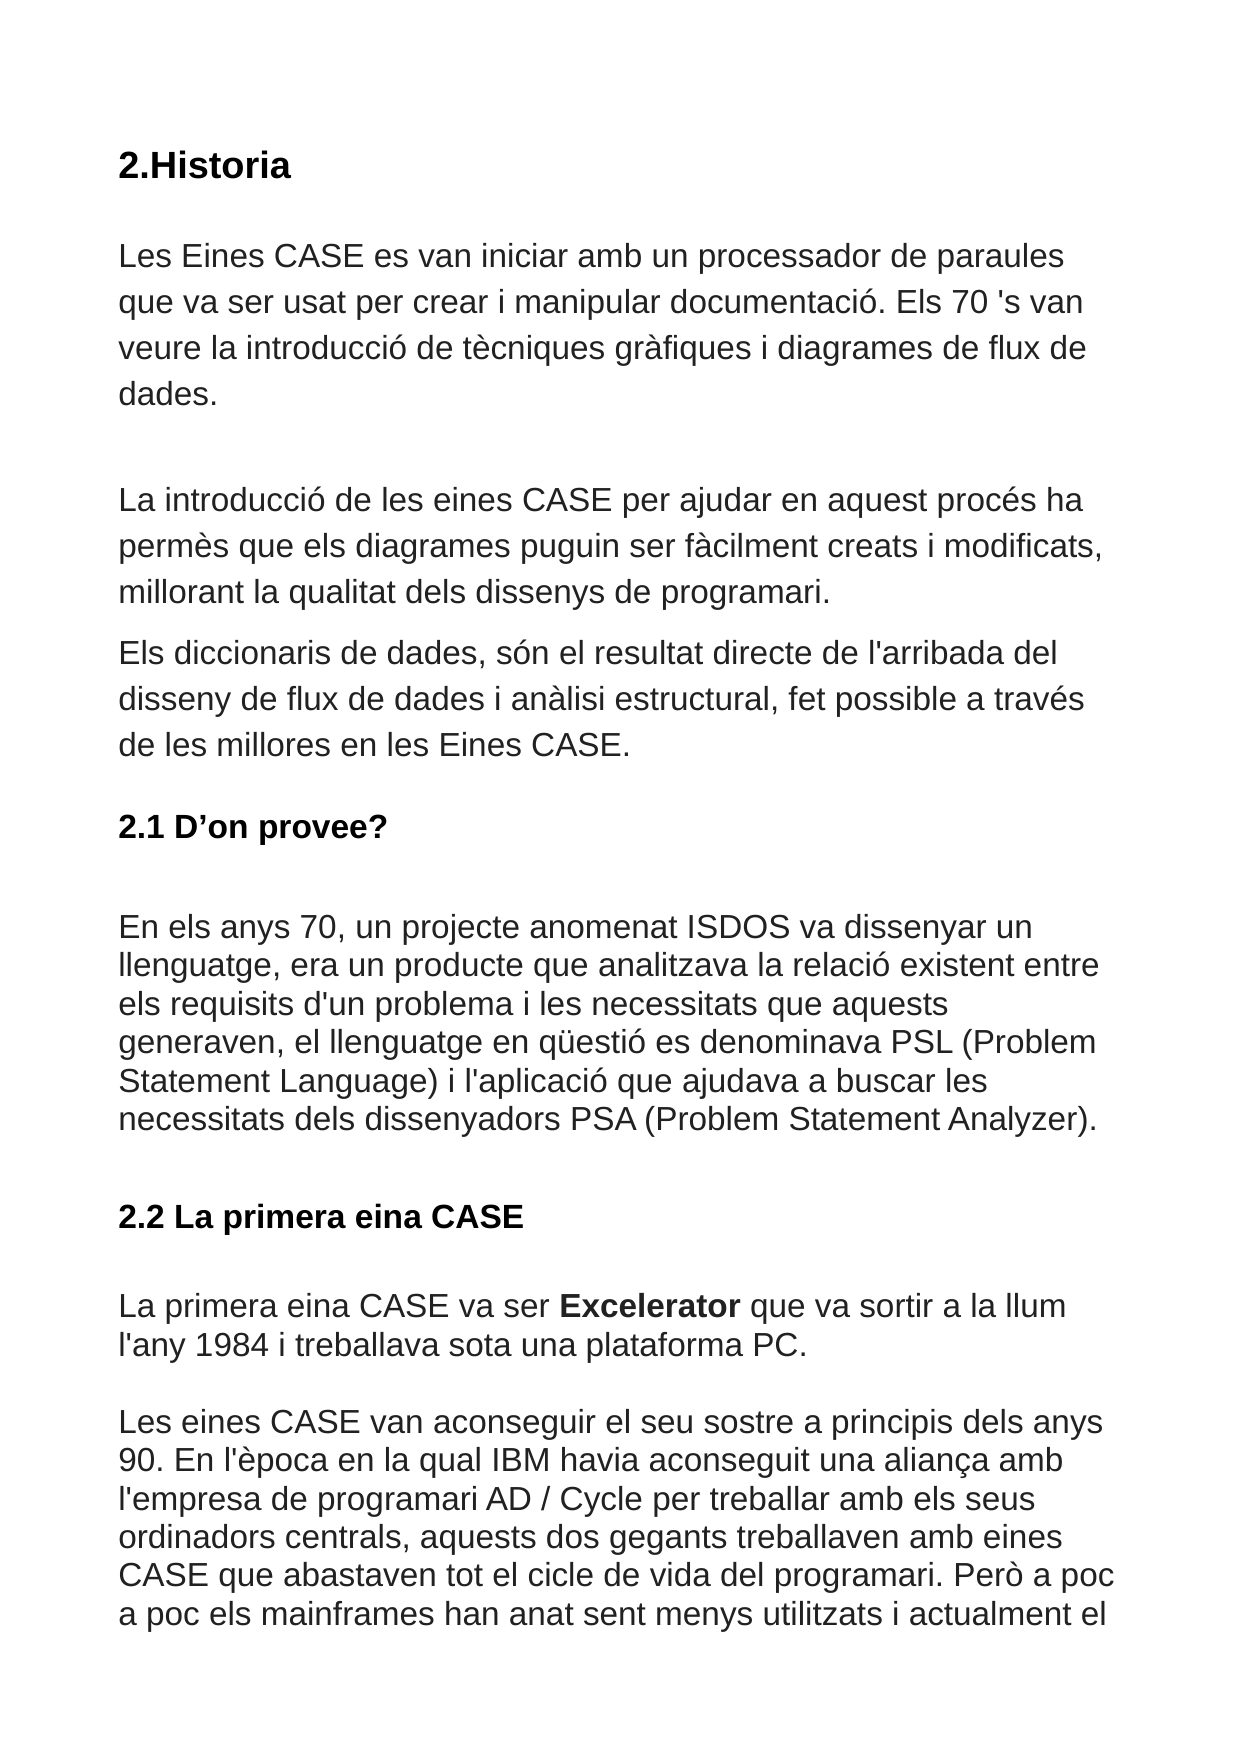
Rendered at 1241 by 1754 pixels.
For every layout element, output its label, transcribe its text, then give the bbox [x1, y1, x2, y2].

subtitle 2.Historia [118, 143, 1122, 187]
text Les Eines CASE es van iniciar amb un processador de paraules que va ser usat per crear i manipular documentació. Els 70 's van veure la introducció de tècniques gràfiques i diagrames de flux de dades. [118, 199, 1122, 412]
text Els diccionaris de dades, són el resultat directe de l'arribada del disseny de flux de dades i anàlisi estructural, fet possible a través de les millores en les Eines CASE. [118, 633, 1122, 764]
text En els anys 70, un projecte anomenat ISDOS va dissenyar un llenguatge, era un producte que analitzava la relació existent entre els requisits d'un problema i les necessitats que aquests generaven, el llenguatge en qüestió es denominava PSL (Problem Statement Language) i l'aplicació que ajudava a buscar les necessitats dels dissenyadors PSA (Problem Statement Analyzer). [118, 907, 1122, 1137]
subtitle 2.1 D’on provee? [118, 807, 1122, 845]
text La introducció de les eines CASE per ajudar en aquest procés ha permès que els diagrames puguin ser fàcilment creats i modificats, millorant la qualitat dels dissenys de programari. [118, 434, 1122, 611]
text La primera eina CASE va ser Excelerator que va sortir a la llum l'any 1984 i treballava sota una plataforma PC. [118, 1286, 1122, 1363]
text Les eines CASE van aconseguir el seu sostre a principis dels anys 90. En l'època en la qual IBM havia aconseguit una aliança amb l'empresa de programari AD / Cycle per treballar amb els seus ordinadors centrals, aquests dos gegants treballaven amb eines CASE que abastaven tot el cicle de vida del programari. Però a poc a poc els mainframes han anat sent menys utilitzats i actualment el [118, 1402, 1122, 1632]
subtitle 2.2 La primera eina CASE [118, 1197, 1122, 1235]
